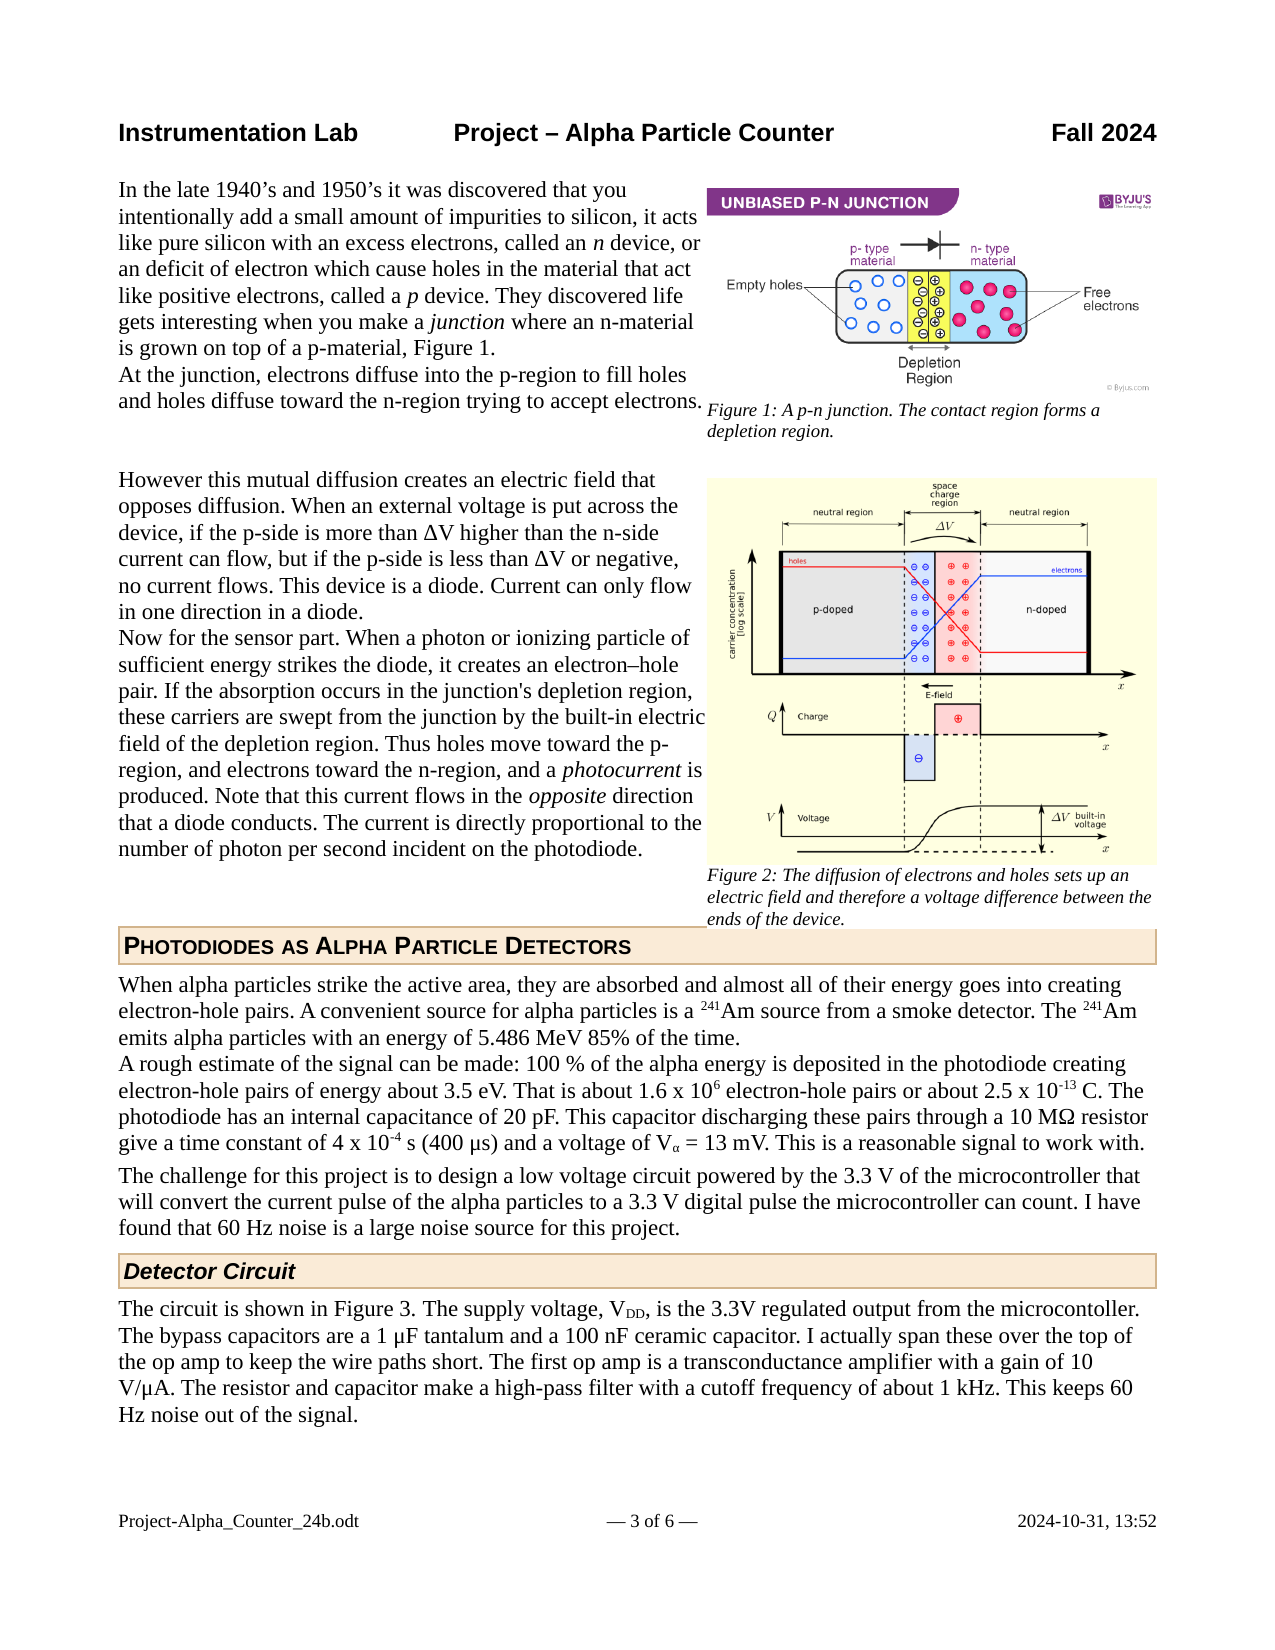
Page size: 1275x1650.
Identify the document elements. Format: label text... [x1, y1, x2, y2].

picture [706, 478, 1157, 865]
text Figure 1: A p-n junction. The contact region forms a depletion region. [707, 399, 1157, 442]
text The circuit is shown in Figure 3. The supply voltage, VDD, is the 3.3V regulated output from the microcontoller. The bypass capacitors are a 1 μF tantalum and a 100 nF ceramic capacitor. I actually span these over the top of the op amp to keep the wire paths short. The first op amp is a transconductance amplifier with a gain of 10 V/μA. The resistor and capacitor make a high-pass filter with a cutoff frequency of about 1 kHz. This keeps 60 Hz noise out of the signal. [118, 1295, 1157, 1427]
subtitle Photodiodes as Alpha Particle Detectors [120, 928, 1155, 963]
subtitle Detector Circuit [120, 1255, 1155, 1287]
text However this mutual diffusion creates an electric field that opposes diffusion. When an external voltage is put across the device, if the p-side is more than ΔV higher than the n-side current can flow, but if the p-side is less than ΔV or negative, no current flows. This device is a diode. Current can only flow in one direction in a diode. [118, 466, 1157, 624]
text The challenge for this project is to design a low voltage circuit powered by the 3.3 V of the microcontroller that will convert the current pulse of the alpha particles to a 3.3 V digital pulse the microcontroller can count. I have found that 60 Hz noise is a large noise source for this project. [118, 1162, 1157, 1241]
picture [706, 188, 1157, 399]
text Now for the sensor part. When a photon or ionizing particle of sufficient energy strikes the diode, it creates an electron–hole pair. If the absorption occurs in the junction's depletion region, these carriers are swept from the junction by the built-in electric field of the depletion region. Thus holes move toward the p-region, and electrons toward the n-region, and a photocurrent is produced. Note that this current flows in the opposite direction that a diode conducts. The current is directly proportional to the number of photon per second incident on the photodiode. [118, 624, 706, 862]
text At the junction, electrons diffuse into the p-region to fill holes and holes diffuse toward the n-region trying to accept electrons. [118, 361, 707, 413]
text A rough estimate of the signal can be made: 100 % of the alpha energy is deposited in the photodiode creating electron-hole pairs of energy about 3.5 eV. That is about 1.6 x 106 electron-hole pairs or about 2.5 x 10-13 C. The photodiode has an internal capacitance of 20 pF. This capacitor discharging these pairs through a 10 MΩ resistor give a time constant of 4 x 10-4 s (400 μs) and a voltage of Vα = 13 mV. This is a reasonable signal to work with. [118, 1050, 1157, 1156]
text Figure 2: The diffusion of electrons and holes sets up an electric field and therefore a voltage difference between the ends of the device. [707, 865, 1157, 929]
text When alpha particles strike the active area, they are absorbed and almost all of their energy goes into creating electron-hole pairs. A convenient source for alpha particles is a 241Am source from a smoke detector. The 241Am emits alpha particles with an energy of 5.486 MeV 85% of the time. [118, 971, 1157, 1050]
text In the late 1940’s and 1950’s it was discovered that you intentionally add a small amount of impurities to silicon, it acts like pure silicon with an excess electrons, called an n device, or an deficit of electron which cause holes in the material that act like positive electrons, called a p device. They discovered life gets interesting when you make a junction where an n-material is grown on top of a p-material, Figure 1. [118, 176, 1157, 361]
